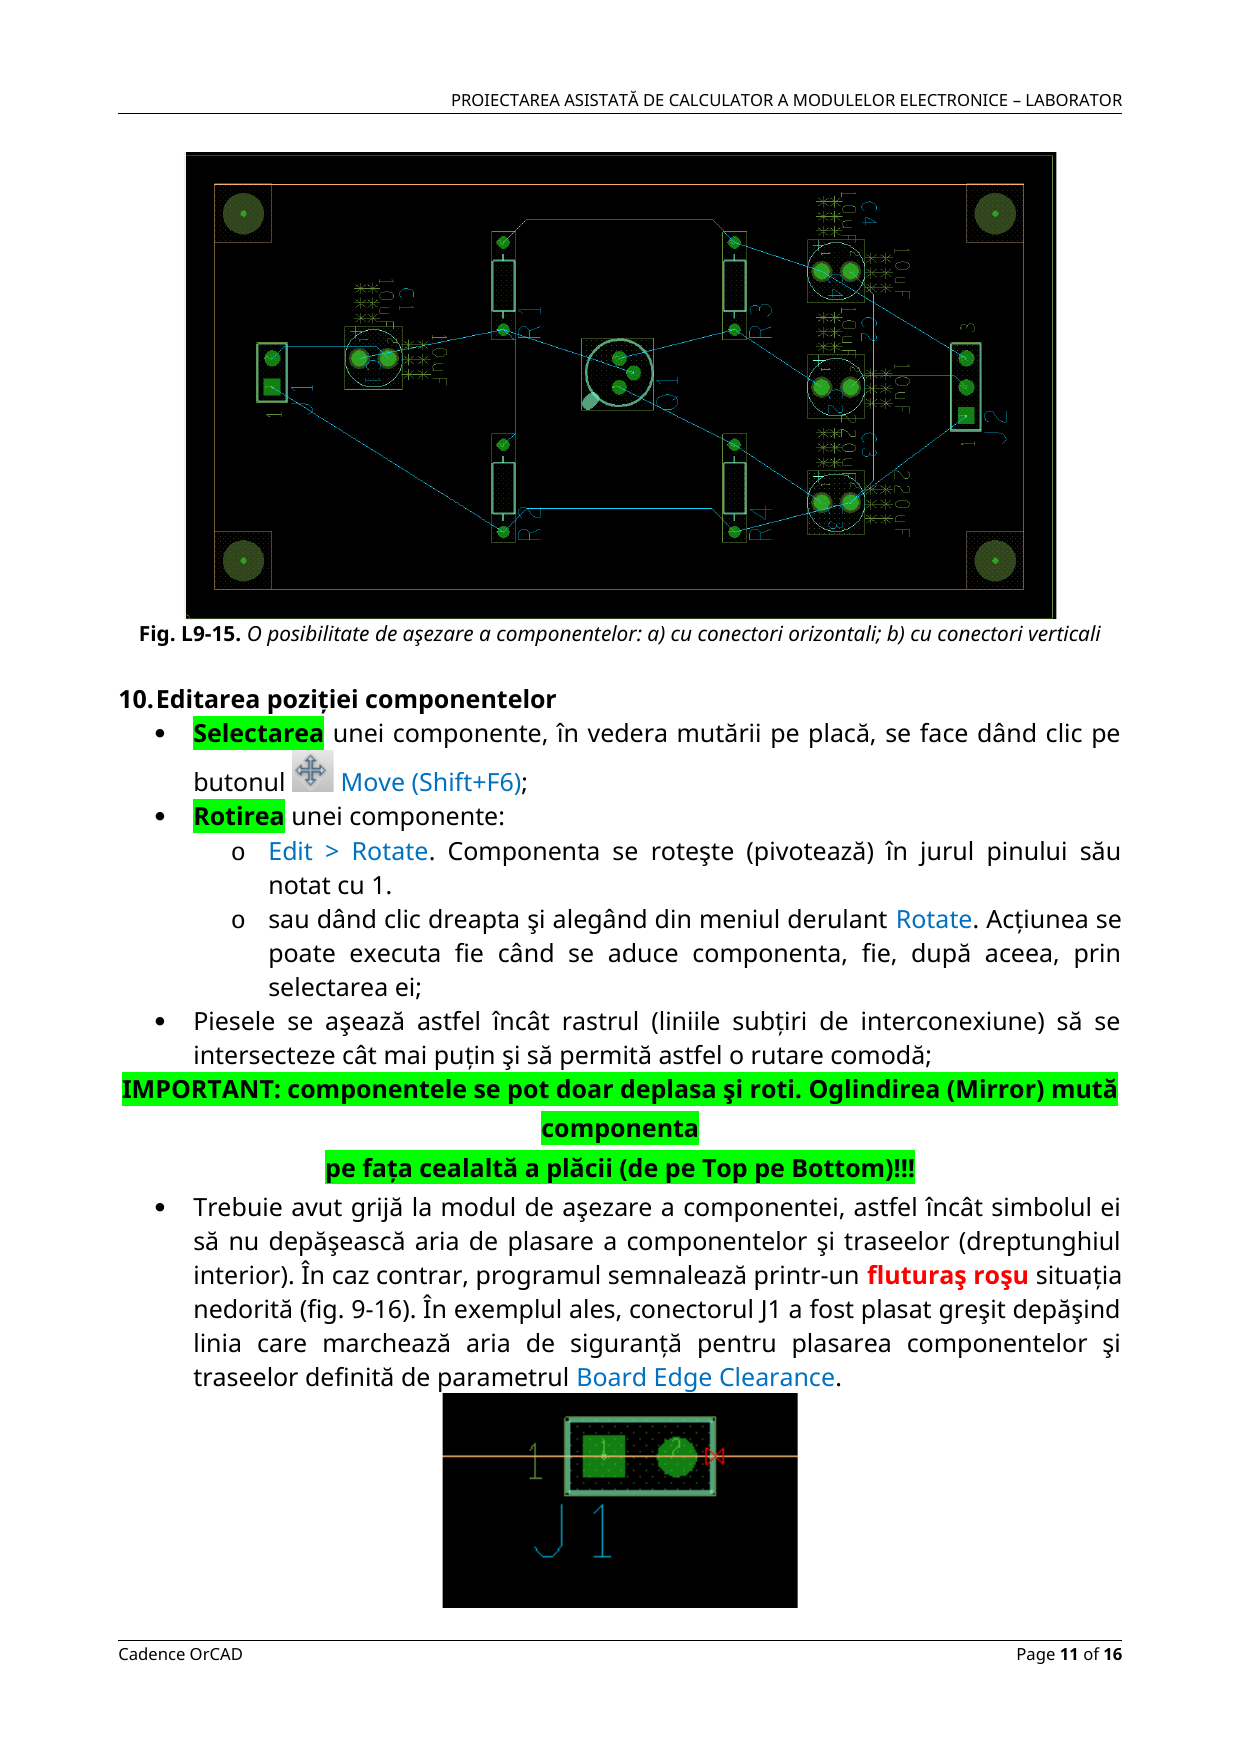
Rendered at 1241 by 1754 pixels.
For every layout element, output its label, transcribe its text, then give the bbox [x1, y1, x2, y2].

list Piesele se aşează astfel încât rastrul (liniile subțiri de interconexiune) să se intersecteze cât mai puțin şi să permită astfel o rutare comodă; [156, 1004, 1122, 1072]
text Fig. L9-15. O posibilitate de aşezare a componentelor: a) cu conectori orizontali; b) cu conectori verticali [118, 619, 1122, 648]
list Selectarea unei componente, în vedera mutării pe placă, se face dând clic pe butonul Move (Shift+F6); [156, 716, 1122, 799]
picture [442, 1393, 798, 1608]
list Editarea poziției componentelor [118, 682, 1122, 716]
list Edit > Rotate. Componenta se roteşte (pivotează) în jurul pinului său notat cu 1. [231, 833, 1122, 901]
picture [183, 152, 1057, 620]
list Rotirea unei componente: [156, 799, 1122, 833]
list pe fața cealaltă a plăcii (de pe Top pe Bottom)!!! [118, 1150, 1122, 1184]
picture [292, 750, 334, 792]
list IMPORTANT: componentele se pot doar deplasa şi roti. Oglindirea (Mirror) mută componenta [118, 1072, 1122, 1145]
list Trebuie avut grijă la modul de aşezare a componentei, astfel încât simbolul ei să nu depăşească aria de plasare a componentelor şi traseelor (dreptunghiul interior). În caz contrar, programul semnalează printr-un fluturaş roşu situația nedorită (fig. 9-16). În exemplul ales, conectorul J1 a fost plasat greşit depăşind linia care marchează aria de siguranță pentru plasarea componentelor şi traseelor definită de parametrul Board Edge Clearance. [156, 1189, 1122, 1394]
list sau dând clic dreapta şi alegând din meniul derulant Rotate. Acțiunea se poate executa fie când se aduce componenta, fie, după aceea, prin selectarea ei; [231, 901, 1122, 1004]
